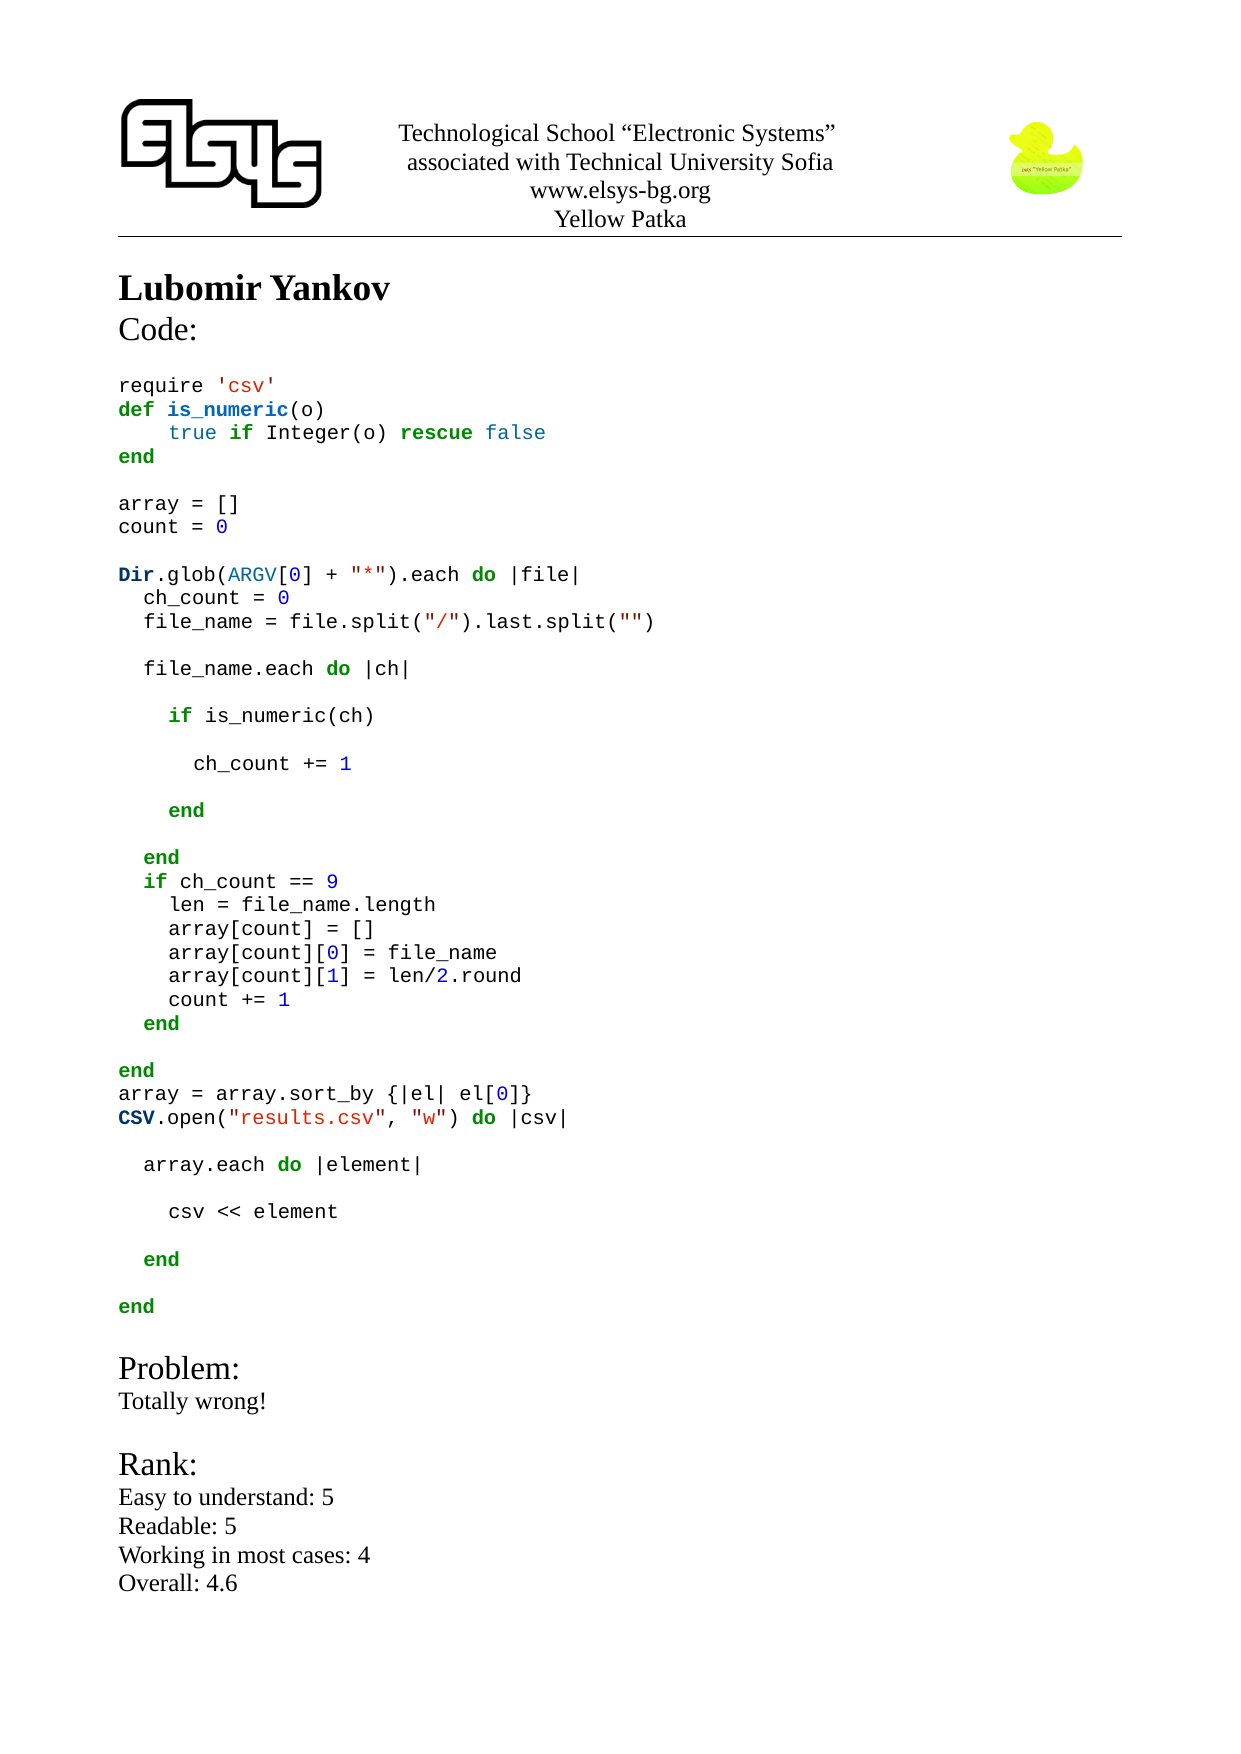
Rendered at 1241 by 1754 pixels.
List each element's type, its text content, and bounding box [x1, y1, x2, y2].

text def is_numeric(o) [118, 399, 1122, 422]
text Working in most cases: 4 [118, 1540, 1122, 1568]
text Readable: 5 [118, 1511, 1122, 1540]
text array[count][1] = len/2.round [118, 965, 1122, 989]
text ch_count = 0 [118, 587, 1122, 611]
text require 'csv' [118, 376, 1122, 399]
text array = [] [118, 493, 1122, 517]
text len = file_name.length [118, 894, 1122, 918]
picture [972, 84, 1119, 232]
text if ch_count == 9 [118, 871, 1122, 894]
text Easy to understand: 5 [118, 1482, 1122, 1511]
text array[count][0] = file_name [118, 942, 1122, 965]
text end [118, 1013, 1122, 1036]
text end [118, 1248, 1122, 1272]
text if is_numeric(ch) [118, 705, 1122, 729]
text Problem: [118, 1348, 1122, 1386]
text Rank: [118, 1444, 1122, 1482]
text end [118, 1296, 1122, 1319]
text end [118, 1060, 1122, 1083]
text Dir.glob(ARGV[0] + "*").each do |file| [118, 564, 1122, 587]
text CSV.open("results.csv", "w") do |csv| [118, 1107, 1122, 1130]
text end [118, 800, 1122, 823]
text array.each do |element| [118, 1154, 1122, 1178]
text true if Integer(o) rescue false [118, 422, 1122, 446]
text file_name.each do |ch| [118, 658, 1122, 682]
text file_name = file.split("/").last.split("") [118, 611, 1122, 634]
text Lubomir Yankov [118, 266, 1122, 309]
picture [121, 99, 322, 208]
text end [118, 446, 1122, 469]
text Overall: 4.6 [118, 1568, 1122, 1597]
text ch_count += 1 [118, 753, 1122, 776]
text count += 1 [118, 989, 1122, 1013]
text array = array.sort_by {|el| el[0]} [118, 1083, 1122, 1107]
text count = 0 [118, 517, 1122, 540]
text array[count] = [] [118, 918, 1122, 942]
text Totally wrong! [118, 1386, 1122, 1415]
text csv << element [118, 1201, 1122, 1225]
text end [118, 847, 1122, 871]
text Code: [118, 309, 1122, 347]
